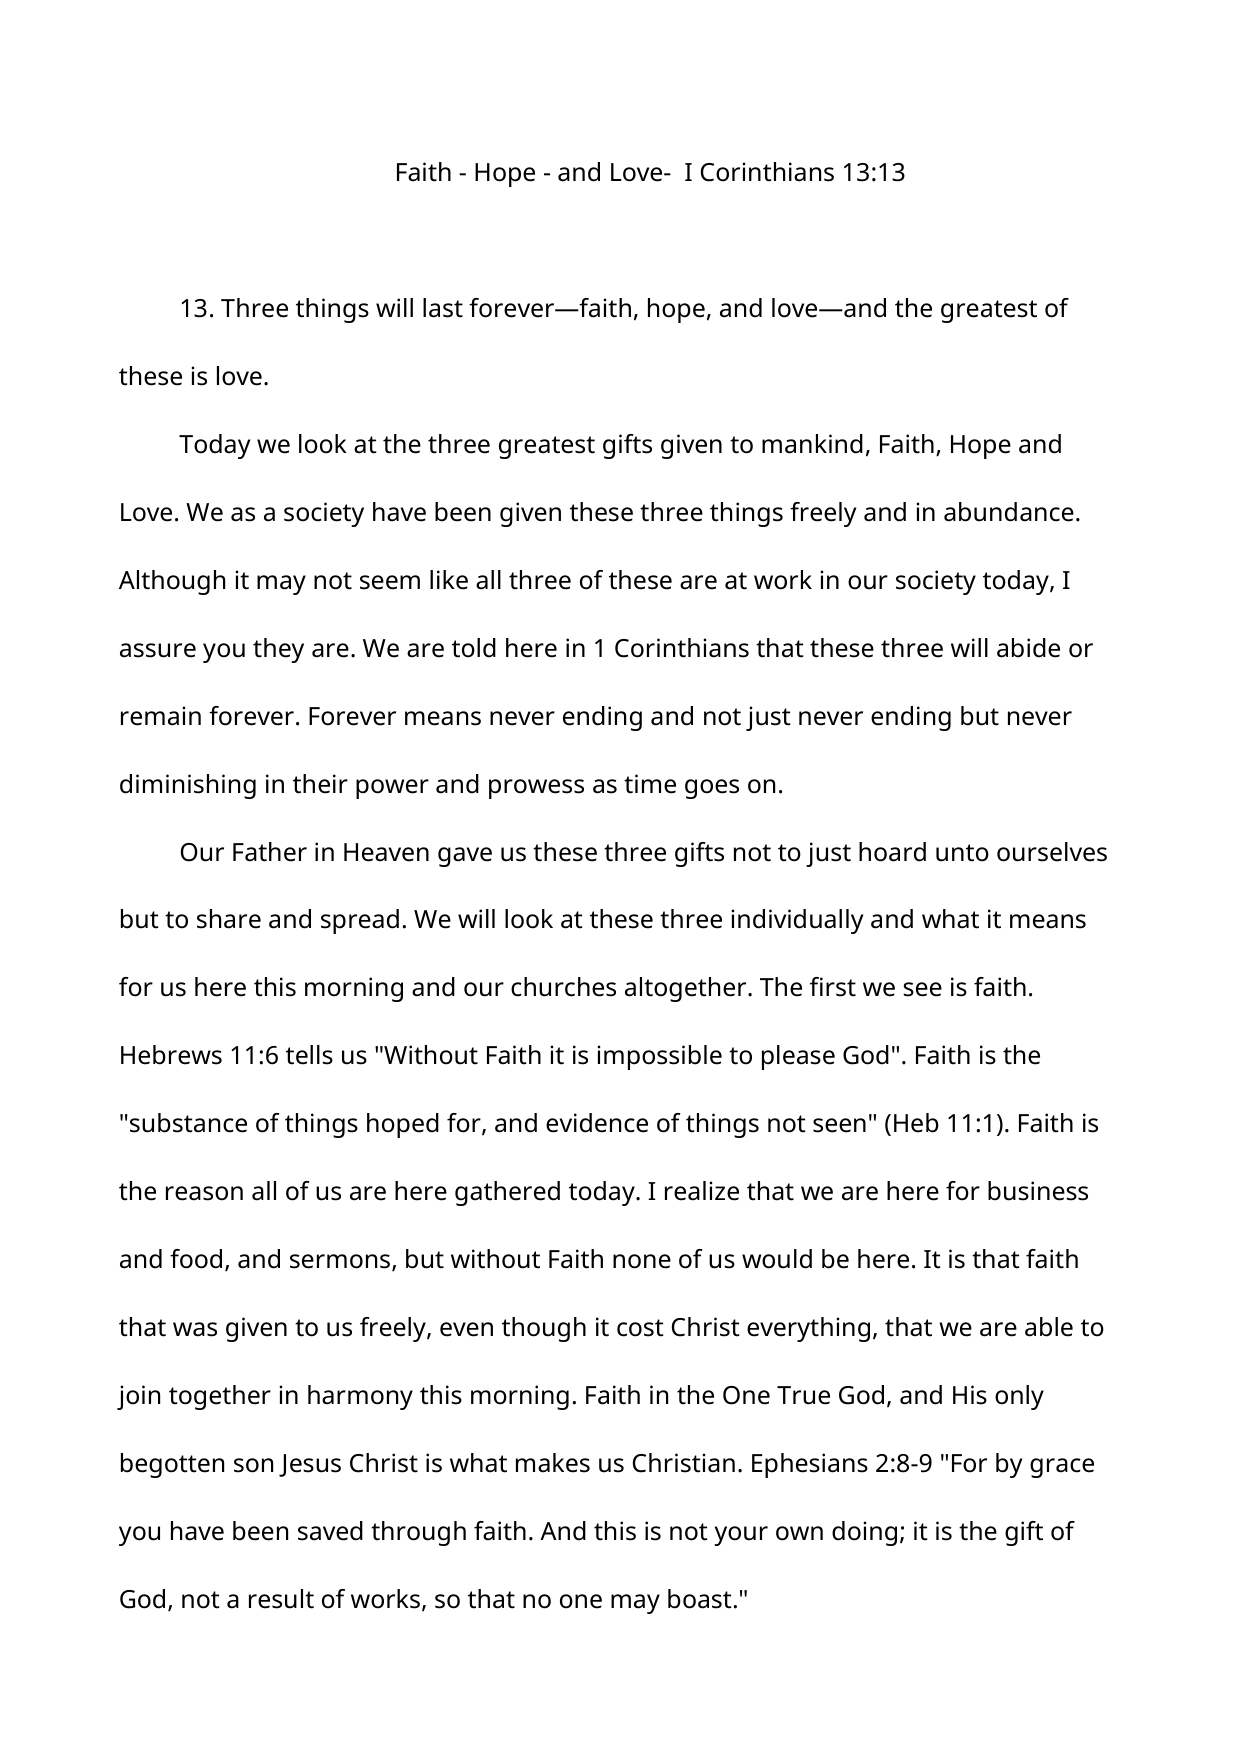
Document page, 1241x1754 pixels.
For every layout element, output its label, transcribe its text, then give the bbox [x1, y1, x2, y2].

list 13. Three things will last forever—faith, hope, and love—and the greatest of these is love. [119, 291, 1121, 393]
list Today we look at the three greatest gifts given to mankind, Faith, Hope and Love. We as a society have been given these three things freely and in abundance. Although it may not seem like all three of these are at work in our society today, I assure you they are. We are told here in 1 Corinthians that these three will abide or remain forever. Forever means never ending and not just never ending but never diminishing in their power and prowess as time goes on. [119, 427, 1121, 801]
list Faith - Hope - and Love- I Corinthians 13:13 [119, 155, 1121, 189]
list Our Father in Heaven gave us these three gifts not to just hoard unto ourselves but to share and spread. We will look at these three individually and what it means for us here this morning and our churches altogether. The first we see is faith. Hebrews 11:6 tells us "Without Faith it is impossible to please God". Faith is the "substance of things hoped for, and evidence of things not seen" (Heb 11:1). Faith is the reason all of us are here gathered today. I realize that we are here for business and food, and sermons, but without Faith none of us would be here. It is that faith that was given to us freely, even though it cost Christ everything, that we are able to join together in harmony this morning. Faith in the One True God, and His only begotten son Jesus Christ is what makes us Christian. Ephesians 2:8-9 "For by grace you have been saved through faith. And this is not your own doing; it is the gift of God, not a result of works, so that no one may boast." [119, 834, 1121, 1616]
